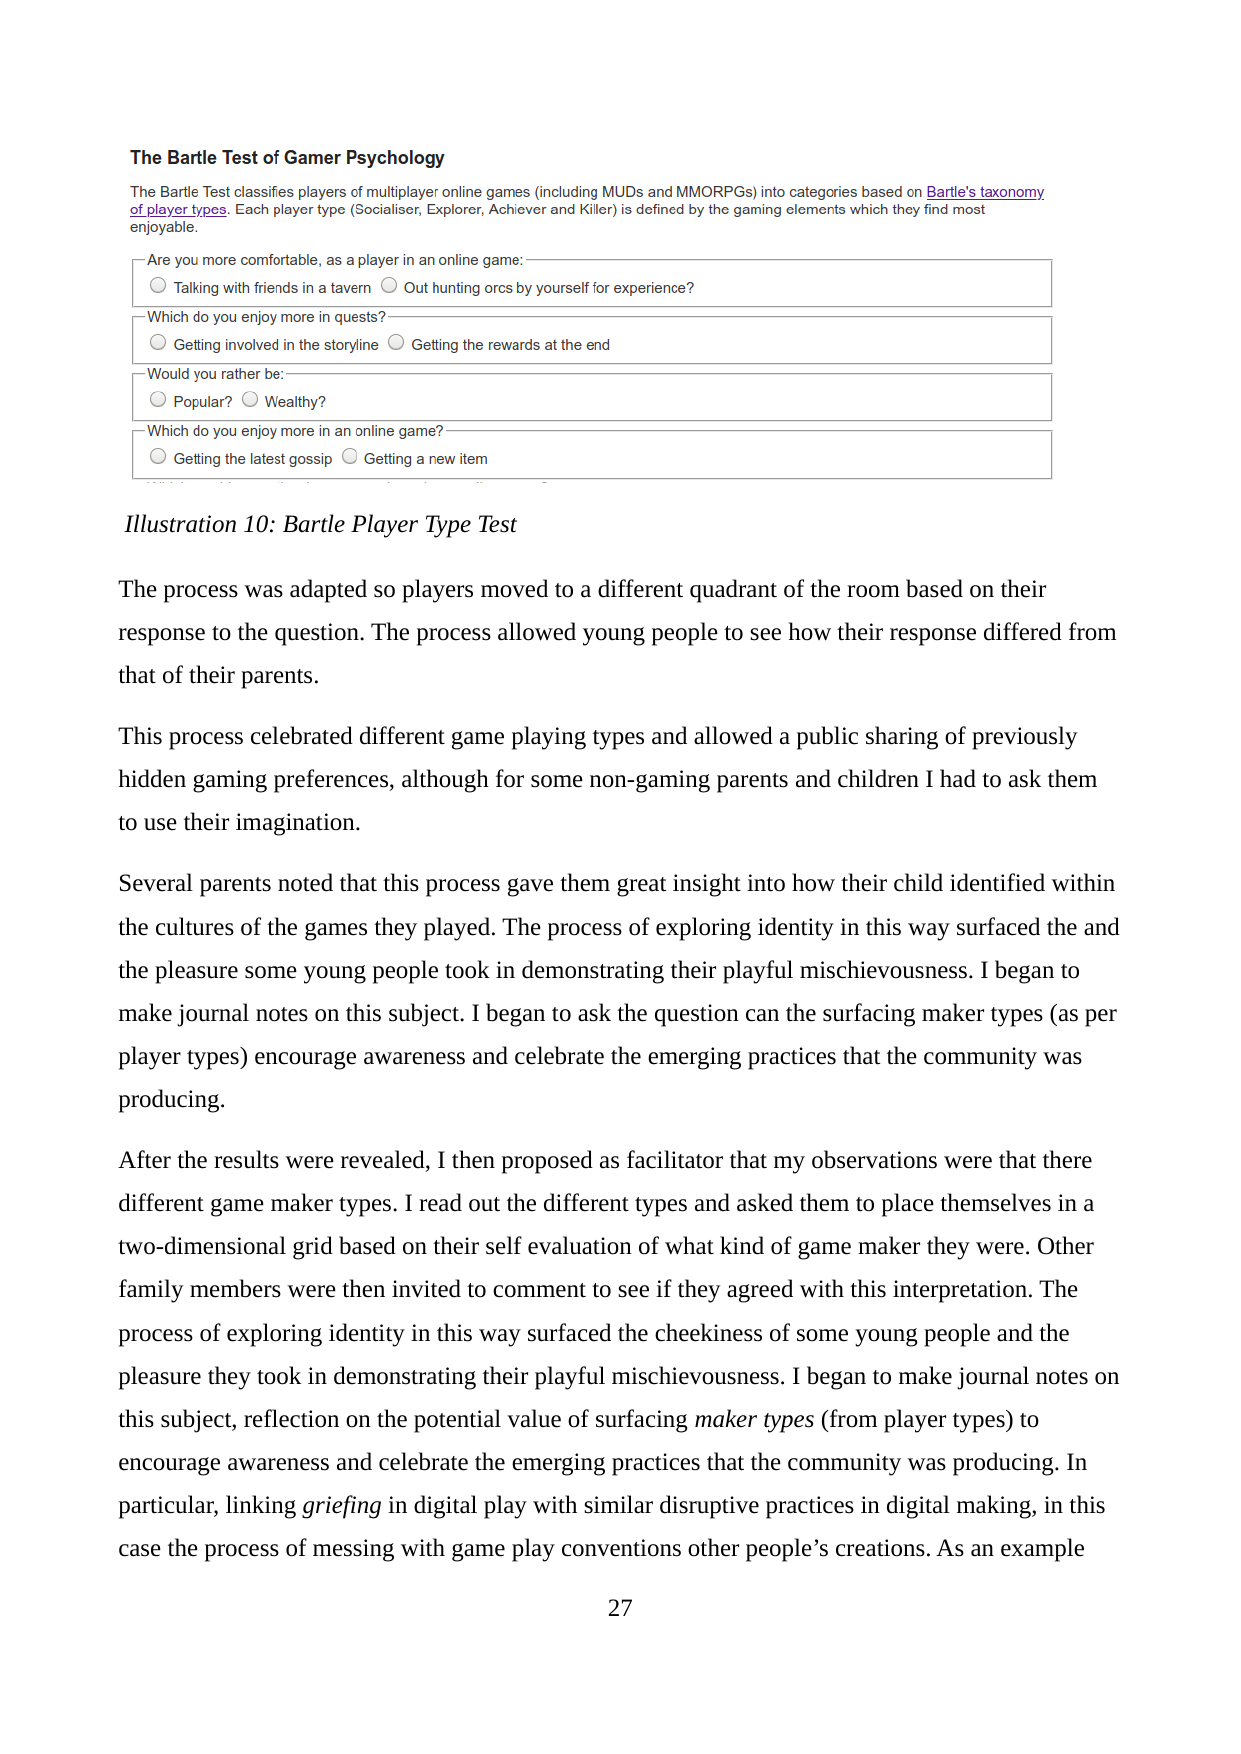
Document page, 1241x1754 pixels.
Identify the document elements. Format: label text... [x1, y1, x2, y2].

text This process celebrated different game playing types and allowed a public sharing of previously hidden gaming preferences, although for some non-gaming parents and children I had to ask them to use their imagination. [118, 721, 1122, 836]
text After the results were revealed, I then proposed as facilitator that my observations were that there different game maker types. I read out the different types and asked them to place themselves in a two-dimensional grid based on their self evaluation of what kind of game maker they were. Other family members were then invited to comment to see if they agreed with this interpretation. The process of exploring identity in this way surfaced the cheekiness of some young people and the pleasure they took in demonstrating their playful mischievousness. I began to make journal notes on this subject, reflection on the potential value of surfacing maker types (from player types) to encourage awareness and celebrate the emerging practices that the community was producing. In particular, linking griefing in digital play with similar disruptive practices in digital making, in this case the process of messing with game play conventions other people’s creations. As an example [118, 1145, 1122, 1562]
picture [118, 118, 1072, 483]
text Illustration 10: Bartle Player Type Test [118, 509, 1122, 538]
text Several parents noted that this process gave them great insight into how their child identified within the cultures of the games they played. The process of exploring identity in this way surfaced the and the pleasure some young people took in demonstrating their playful mischievousness. I began to make journal notes on this subject. I began to ask the question can the surfacing maker types (as per player types) encourage awareness and celebrate the emerging practices that the community was producing. [118, 868, 1122, 1113]
text The process was adapted so players moved to a different quadrant of the room based on their response to the question. The process allowed young people to see how their response differed from that of their parents. [118, 574, 1122, 689]
